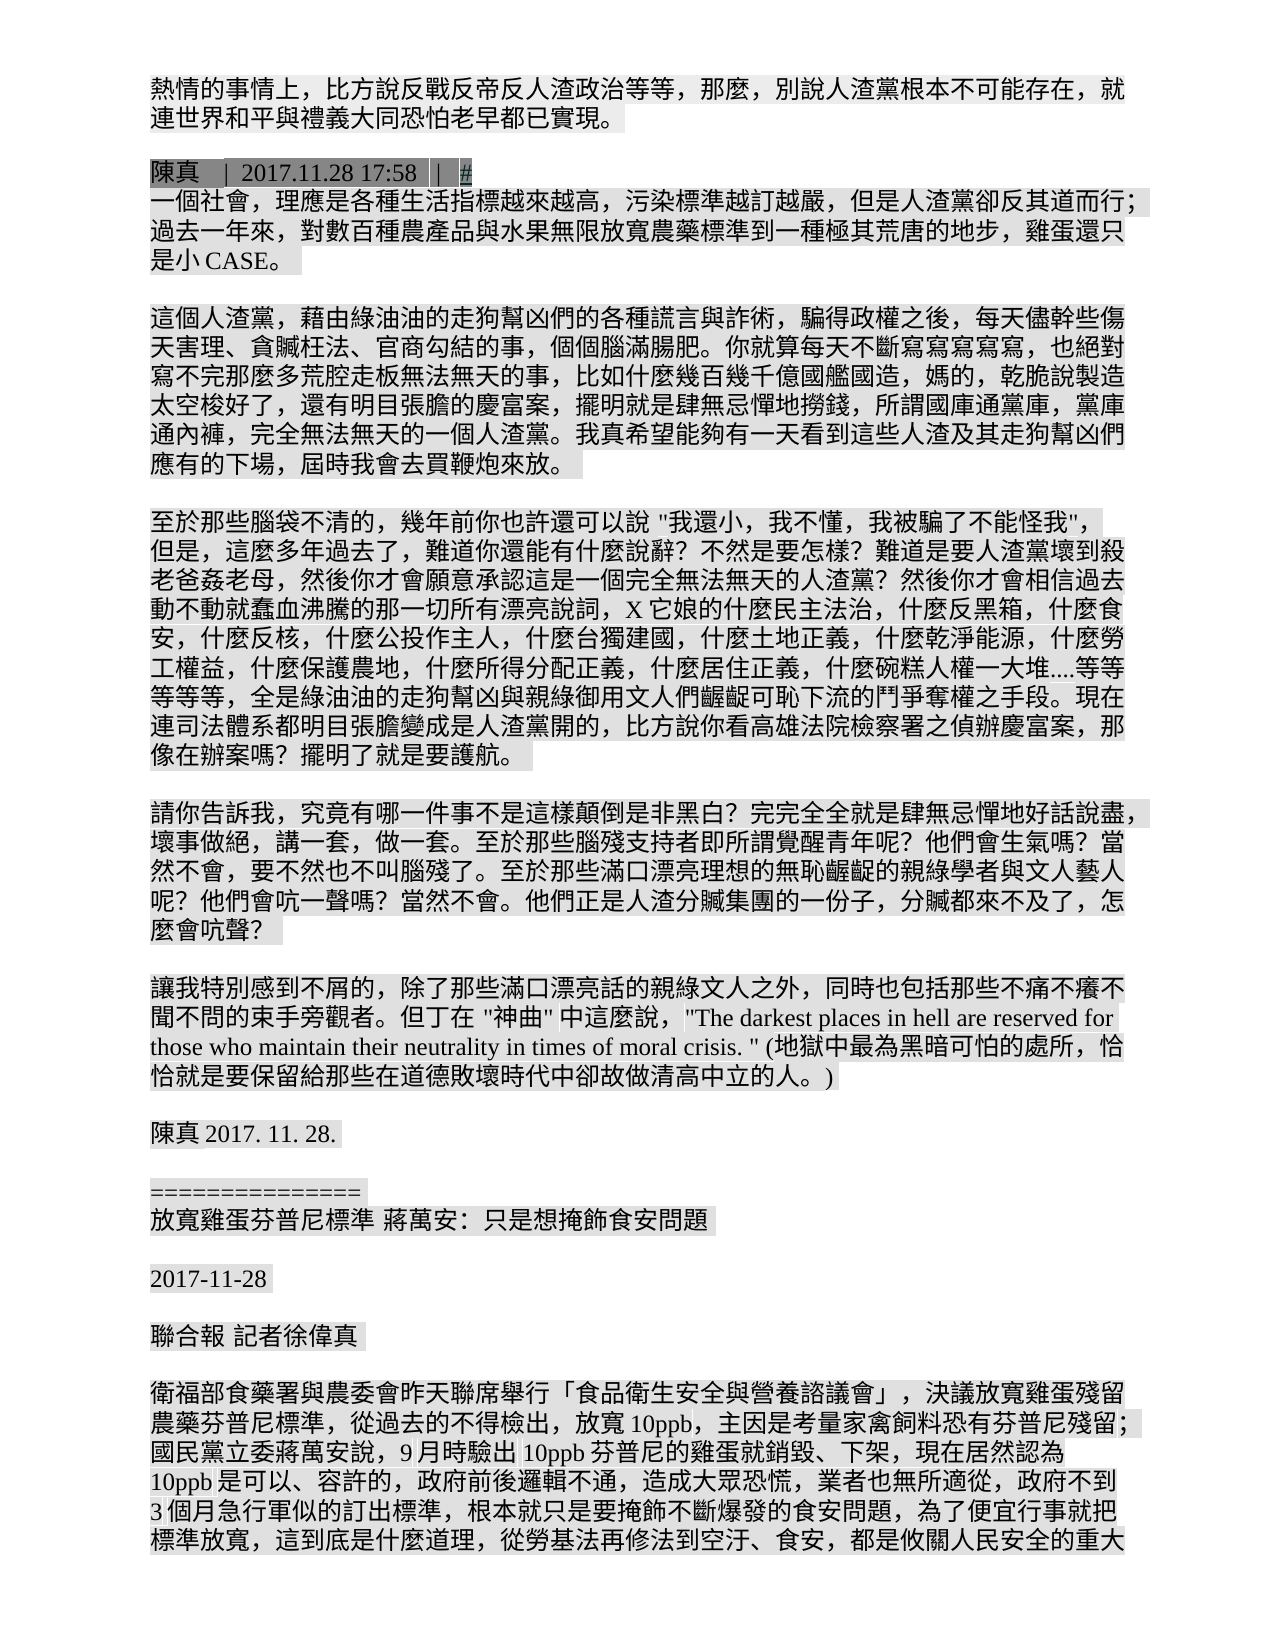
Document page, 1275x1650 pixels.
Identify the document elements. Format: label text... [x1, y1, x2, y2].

text 陳真 | 2017.11.28 17:58 | # [150, 158, 1125, 188]
text 下班回到家，吃個飯經常已經十一、二點，打開電視常會看到一個"新聞深喉嚨" 的節目，往往是同樣一些人座談，有些言語空洞，腦袋混沌，例如沈富雄。但是，其中有個來賓卻讓我印象深刻，叫做唐慧琳。除了言之有物，我看她還頗有義憤。 "義憤" 這東西，在這年頭已經很罕見了，人們大多顯得不痛不癢，即便再可惡可恨的事，也大多麻木不仁，彷彿不干我的事。這實在很奇怪。比方說，你平常如果被人偷了錢或被詐騙集團給騙走了財產，你會覺得無所謂嗎？你會表現得風度翩翩、很清高、很中立、很溫和理性嗎？還是很生氣很不甘願很憤怒？甚至很想把歹徒抓來痛毆一頓？當然是後者。 別說騙，有時光是東西買貴了，被店家給佔了點便宜，你也會發飆開罵想辦法把錢給追回來不是嗎？但是，當一群很邪門齷齪的詐騙集團，一群貪婪人渣，藉著謊言與詐術取得政權，攜家帶眷雞犬昇天個個當了官，整天撈取各種好處或貪污勾結時，整個社會前景被毀了，眾人福祉被徹底糟蹋了，你的血汗錢全被這些人渣用各種五鬼搬運的手法給吞了，眾人財產與一生福祉全被掠奪了，這時候，你反而不生氣，反而覺得好像不理會不關心這些島內的 "小事" 顯得自己很清高似的，這究竟是什麼心態？這是什麼道理？甚至不但不生氣，反而還幫忙詐騙集團數鈔票，並且仰慕他們的地位與 "成就"，說他們是民主鬥士、人權戰士。這不是心理變態，什麼是心理變態？ 以前在花蓮火車站出口處，一個賣菜賣水果的阿婆常會故意坑我，故意算錯錢，對方不知道我是珠算天才兼心算高手，心算絕對比她快，即便坑我一塊錢我也知道，但我心知肚明，卻不拆穿。為什麼？因為她只是個阿婆，能佔我多少便宜？不過幾十塊錢吧頂多。但是，大財團以及一個純粹以官商勾結做為 "施政" 唯一要務的人渣黨，每天卻用各種卑劣手法污走我千百倍以上的錢。我當然是生氣後者而非前者。 但一般人卻好像相反，對小事情很苛薄很會計較，對於大事情卻一副光風霽月貌，彷彿與他無關；你想讓他為了人渣黨生氣，似乎是不可能的事。 每次搭高雄捷運，在凹仔底站的走道上，必然會看到一大群或三三兩兩的國中、高中生或大學生在那邊對著鏡子跳什麼街舞，毫無美感可言，非常難看，但是，跳的人卻跳得非常投入，非常熱情，完全就是整個人陶醉在其中。 難看雖難看，但只要當事人喜歡就好。不過，每次路過，看到跳舞者那樣一種巨大的熱情，我總覺得很感慨。不用多，只需人們把這樣一種熱情的一億分之一，使用到他更應該擁有熱情的事情上，比方說反戰反帝反人渣政治等等，那麼，別說人渣黨根本不可能存在，就連世界和平與禮義大同恐怕老早都已實現。 [150, 75, 1125, 133]
text 一個社會，理應是各種生活指標越來越高，污染標準越訂越嚴，但是人渣黨卻反其道而行；過去一年來，對數百種農產品與水果無限放寬農藥標準到一種極其荒唐的地步，雞蛋還只是小CASE。 這個人渣黨，藉由綠油油的走狗幫凶們的各種謊言與詐術，騙得政權之後，每天儘幹些傷天害理、貪贓枉法、官商勾結的事，個個腦滿腸肥。你就算每天不斷寫寫寫寫寫，也絕對寫不完那麼多荒腔走板無法無天的事，比如什麼幾百幾千億國艦國造，媽的，乾脆說製造太空梭好了，還有明目張膽的慶富案，擺明就是肆無忌憚地撈錢，所謂國庫通黨庫，黨庫通內褲，完全無法無天的一個人渣黨。我真希望能夠有一天看到這些人渣及其走狗幫凶們應有的下場，屆時我會去買鞭炮來放。 至於那些腦袋不清的，幾年前你也許還可以說 "我還小，我不懂，我被騙了不能怪我"，但是，這麼多年過去了，難道你還能有什麼說辭？不然是要怎樣？難道是要人渣黨壞到殺老爸姦老母，然後你才會願意承認這是一個完全無法無天的人渣黨？然後你才會相信過去動不動就蠢血沸騰的那一切所有漂亮說詞，X它娘的什麼民主法治，什麼反黑箱，什麼食安，什麼反核，什麼公投作主人，什麼台獨建國，什麼土地正義，什麼乾淨能源，什麼勞工權益，什麼保護農地，什麼所得分配正義，什麼居住正義，什麼碗糕人權一大堆....等等等等等，全是綠油油的走狗幫凶與親綠御用文人們齷齪可恥下流的鬥爭奪權之手段。現在連司法體系都明目張膽變成是人渣黨開的，比方說你看高雄法院檢察署之偵辦慶富案，那像在辦案嗎？擺明了就是要護航。 請你告訴我，究竟有哪一件事不是這樣顛倒是非黑白？完完全全就是肆無忌憚地好話說盡，壞事做絕，講一套，做一套。至於那些腦殘支持者即所謂覺醒青年呢？他們會生氣嗎？當然不會，要不然也不叫腦殘了。至於那些滿口漂亮理想的無恥齷齪的親綠學者與文人藝人呢？他們會吭一聲嗎？當然不會。他們正是人渣分贓集團的一份子，分贓都來不及了，怎麼會吭聲？ 讓我特別感到不屑的，除了那些滿口漂亮話的親綠文人之外，同時也包括那些不痛不癢不聞不問的束手旁觀者。但丁在 "神曲" 中這麼說，"The darkest places in hell are reserved for those who maintain their neutrality in times of moral crisis. " (地獄中最為黑暗可怕的處所，恰恰就是要保留給那些在道德敗壞時代中卻故做清高中立的人。) 陳真2017. 11. 28. =============== 放寬雞蛋芬普尼標準 蔣萬安：只是想掩飾食安問題 2017-11-28 聯合報 記者徐偉真 衛福部食藥署與農委會昨天聯席舉行「食品衛生安全與營養諮議會」，決議放寬雞蛋殘留農藥芬普尼標準，從過去的不得檢出，放寬10ppb，主因是考量家禽飼料恐有芬普尼殘留；國民黨立委蔣萬安說，9月時驗出10ppb芬普尼的雞蛋就銷毀、下架，現在居然認為10ppb是可以、容許的，政府前後邏輯不通，造成大眾恐慌，業者也無所適從，政府不到3個月急行軍似的訂出標準，根本就只是要掩飾不斷爆發的食安問題，為了便宜行事就把標準放寬，這到底是什麼道理，從勞基法再修法到空汙、食安，都是攸關人民安全的重大議題，可是民進黨政府施政完全站在人民對立面。 [150, 188, 1125, 1555]
